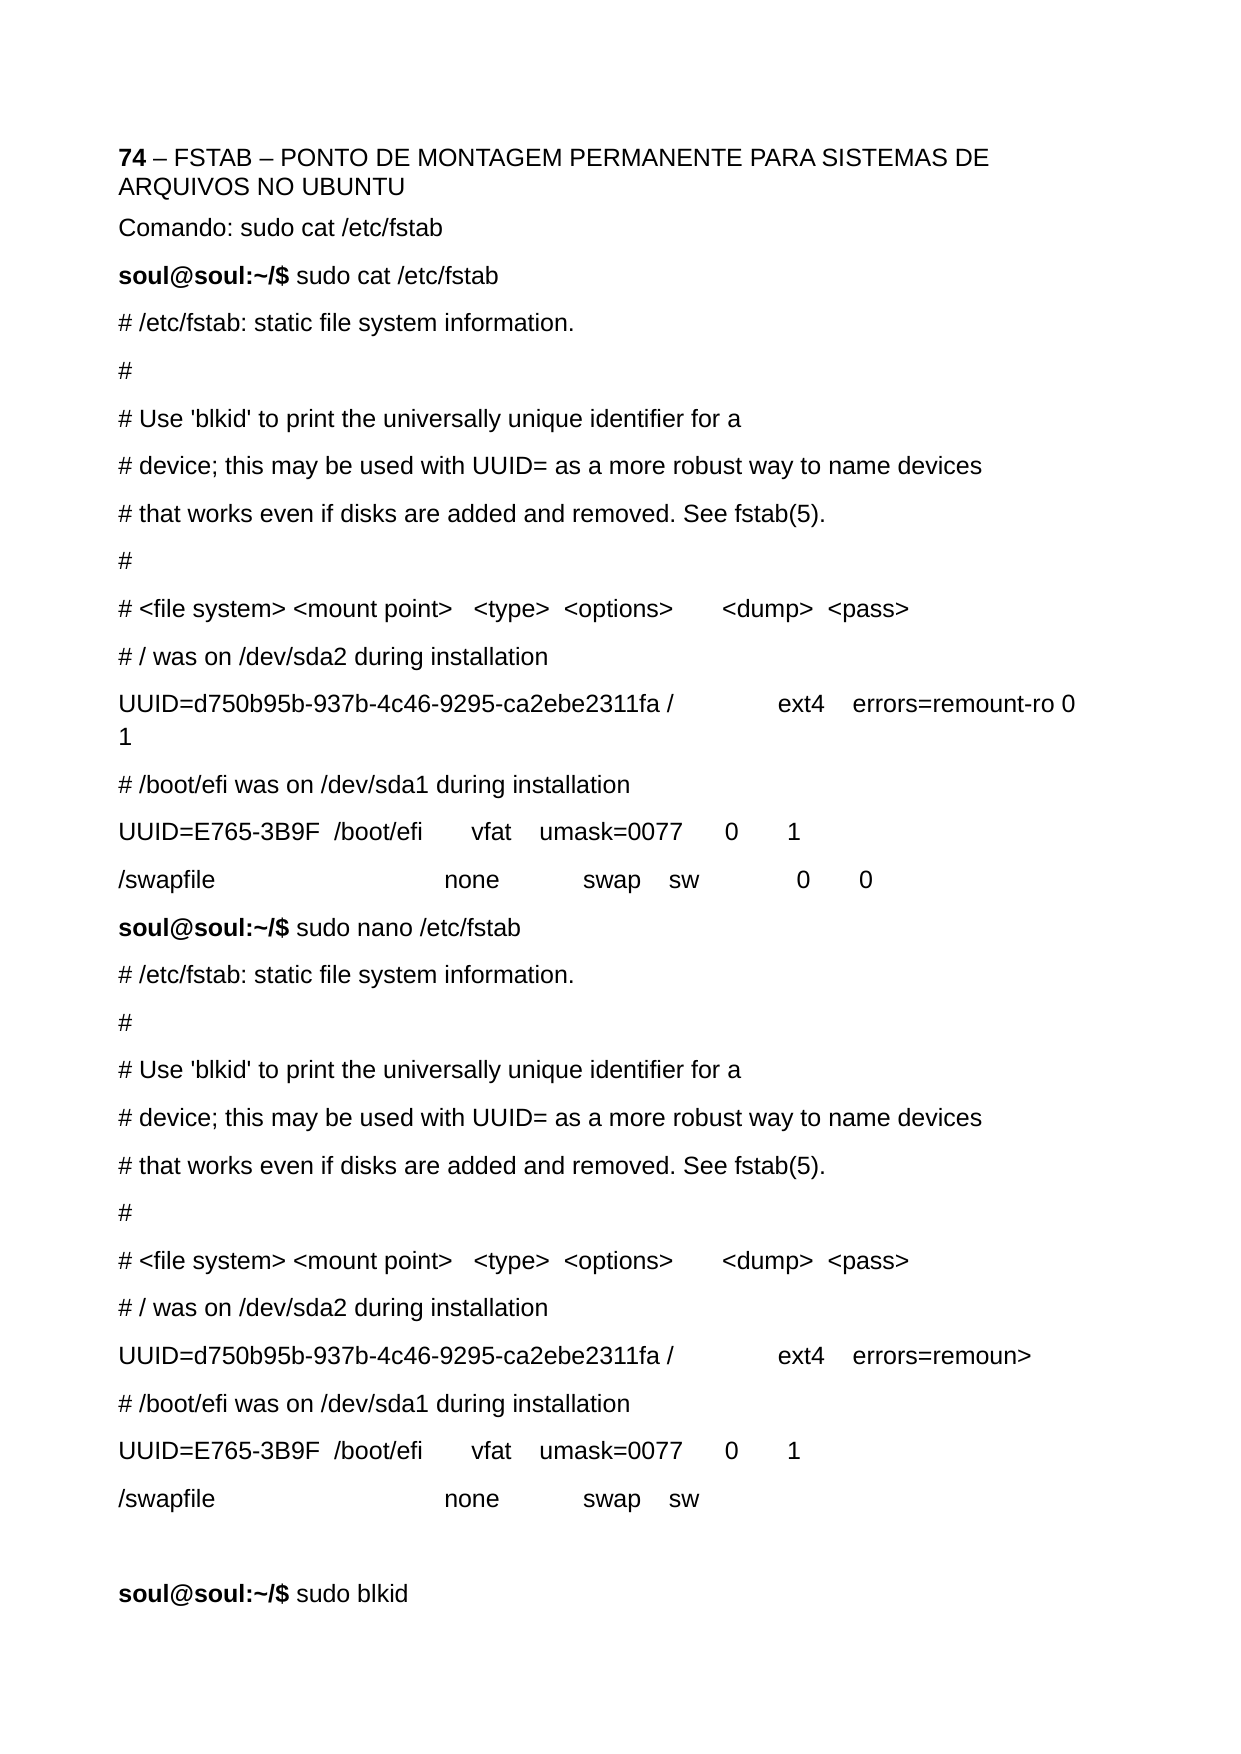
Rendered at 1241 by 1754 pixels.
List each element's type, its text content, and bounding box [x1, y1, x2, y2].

text # device; this may be used with UUID= as a more robust way to name devices [118, 1103, 1122, 1132]
text # <file system> <mount point> <type> <options> <dump> <pass> [118, 1246, 1122, 1274]
text # [118, 1198, 1122, 1227]
text soul@soul:~/$ sudo nano /etc/fstab [118, 913, 1122, 941]
text /swapfile none swap sw 0 0 [118, 865, 1122, 894]
text UUID=E765-3B9F /boot/efi vfat umask=0077 0 1 [118, 1436, 1122, 1465]
text # device; this may be used with UUID= as a more robust way to name devices [118, 451, 1122, 480]
text # that works even if disks are added and removed. See fstab(5). [118, 499, 1122, 527]
text # / was on /dev/sda2 during installation [118, 1293, 1122, 1322]
text # /boot/efi was on /dev/sda1 during installation [118, 770, 1122, 798]
text soul@soul:~/$ sudo cat /etc/fstab [118, 261, 1122, 289]
subtitle 74 – FSTAB – PONTO DE MONTAGEM PERMANENTE PARA SISTEMAS DE ARQUIVOS NO UBUNTU [118, 143, 1122, 201]
text # [118, 1008, 1122, 1037]
text # <file system> <mount point> <type> <options> <dump> <pass> [118, 594, 1122, 623]
text # that works even if disks are added and removed. See fstab(5). [118, 1151, 1122, 1179]
text # [118, 546, 1122, 575]
text UUID=d750b95b-937b-4c46-9295-ca2ebe2311fa / ext4 errors=remoun> [118, 1341, 1122, 1370]
text soul@soul:~/$ sudo blkid [118, 1579, 1122, 1608]
text Comando: sudo cat /etc/fstab [118, 213, 1122, 242]
text UUID=E765-3B9F /boot/efi vfat umask=0077 0 1 [118, 817, 1122, 846]
text # / was on /dev/sda2 during installation [118, 642, 1122, 670]
text # /etc/fstab: static file system information. [118, 308, 1122, 337]
text # Use 'blkid' to print the universally unique identifier for a [118, 403, 1122, 432]
text UUID=d750b95b-937b-4c46-9295-ca2ebe2311fa / ext4 errors=remount-ro 0 1 [118, 689, 1122, 751]
text # [118, 356, 1122, 385]
text # /boot/efi was on /dev/sda1 during installation [118, 1389, 1122, 1417]
text # Use 'blkid' to print the universally unique identifier for a [118, 1055, 1122, 1084]
text /swapfile none swap sw [118, 1484, 1122, 1513]
text # /etc/fstab: static file system information. [118, 960, 1122, 989]
